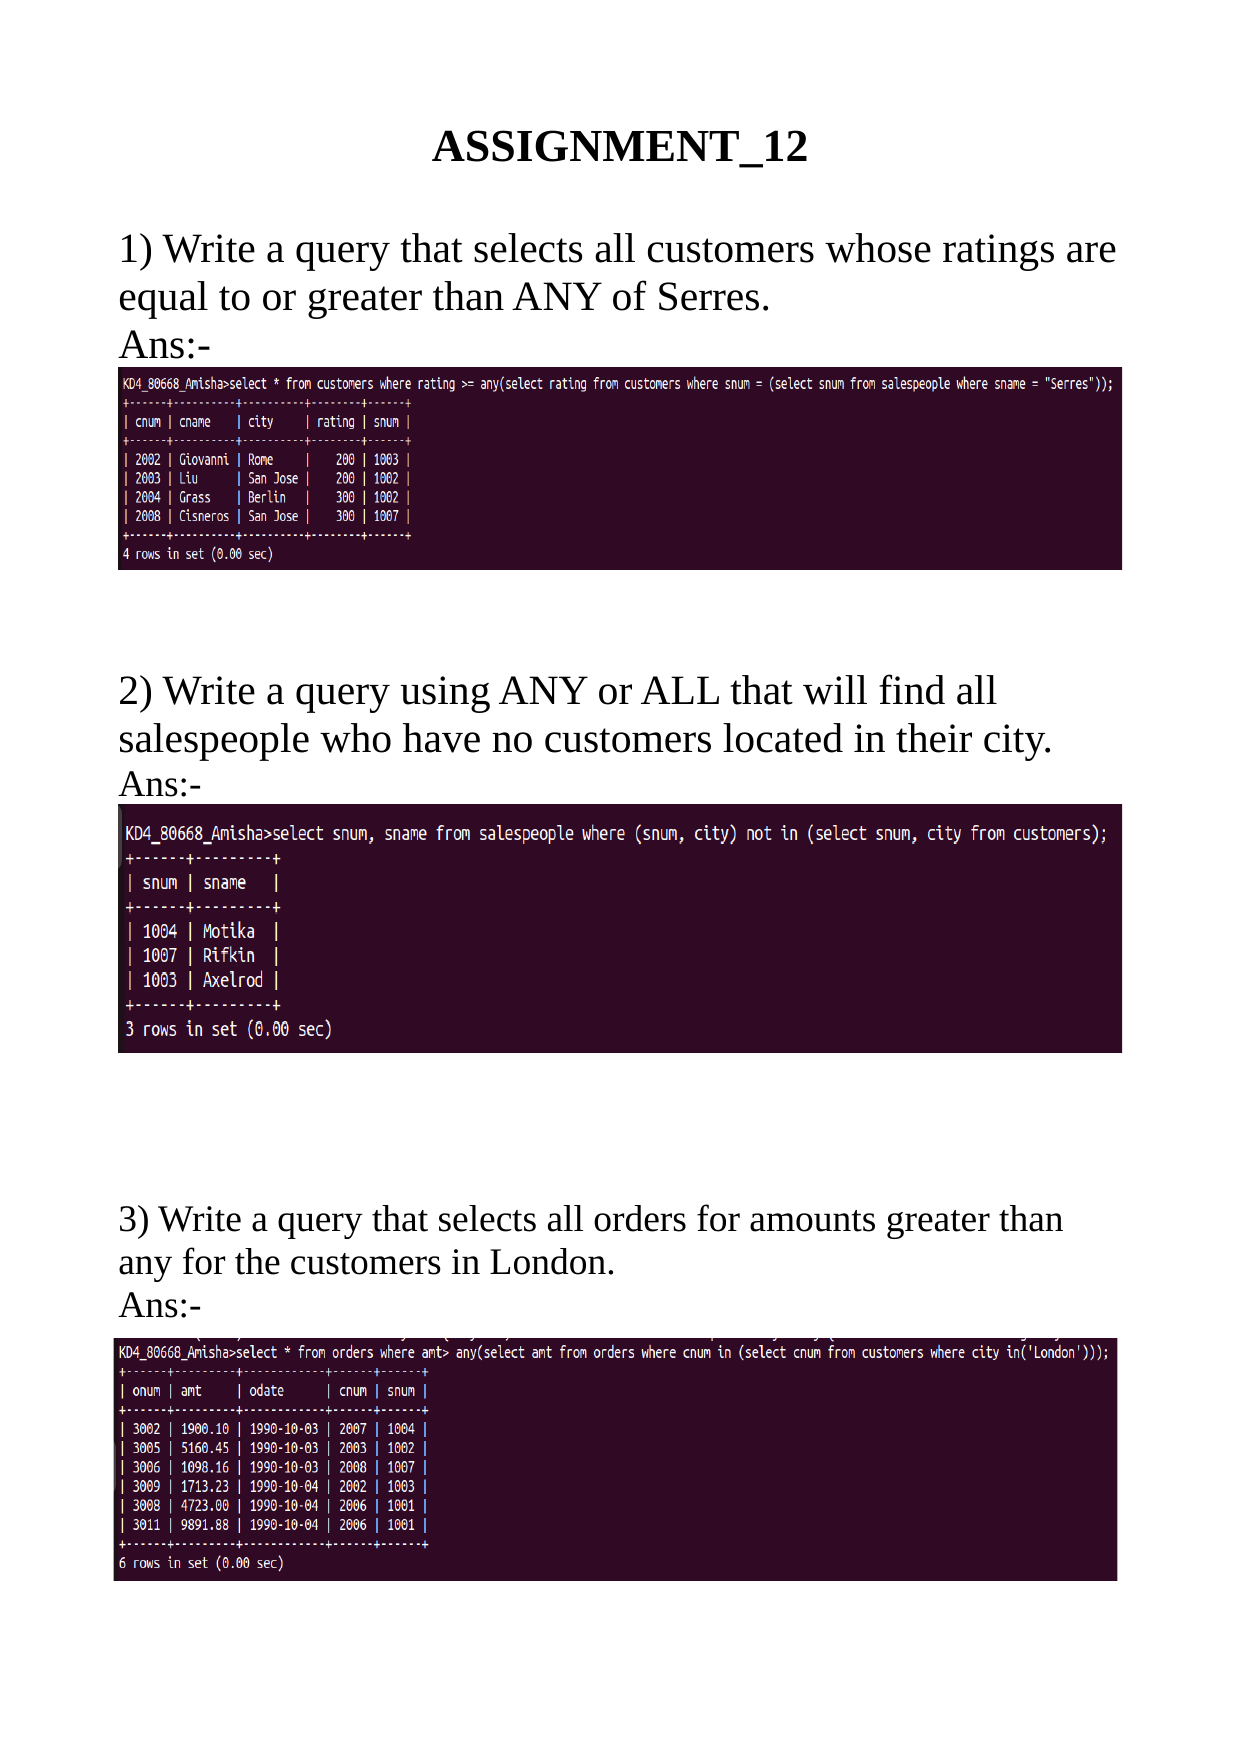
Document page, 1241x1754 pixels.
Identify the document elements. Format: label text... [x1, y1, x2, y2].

text Ans:- [118, 761, 1122, 804]
text 3) Write a query that selects all orders for amounts greater than any for the customers in London. Ans:- [118, 1197, 1122, 1326]
text ASSIGNMENT_12 [118, 118, 1122, 171]
text 2) Write a query using ANY or ALL that will find all salespeople who have no customers located in their city. [118, 665, 1122, 761]
picture [118, 367, 1123, 570]
text 1) Write a query that selects all customers whose ratings are equal to or greater than ANY of Serres. Ans:- [118, 223, 1122, 367]
picture [118, 804, 1123, 1053]
picture [113, 1338, 1118, 1581]
